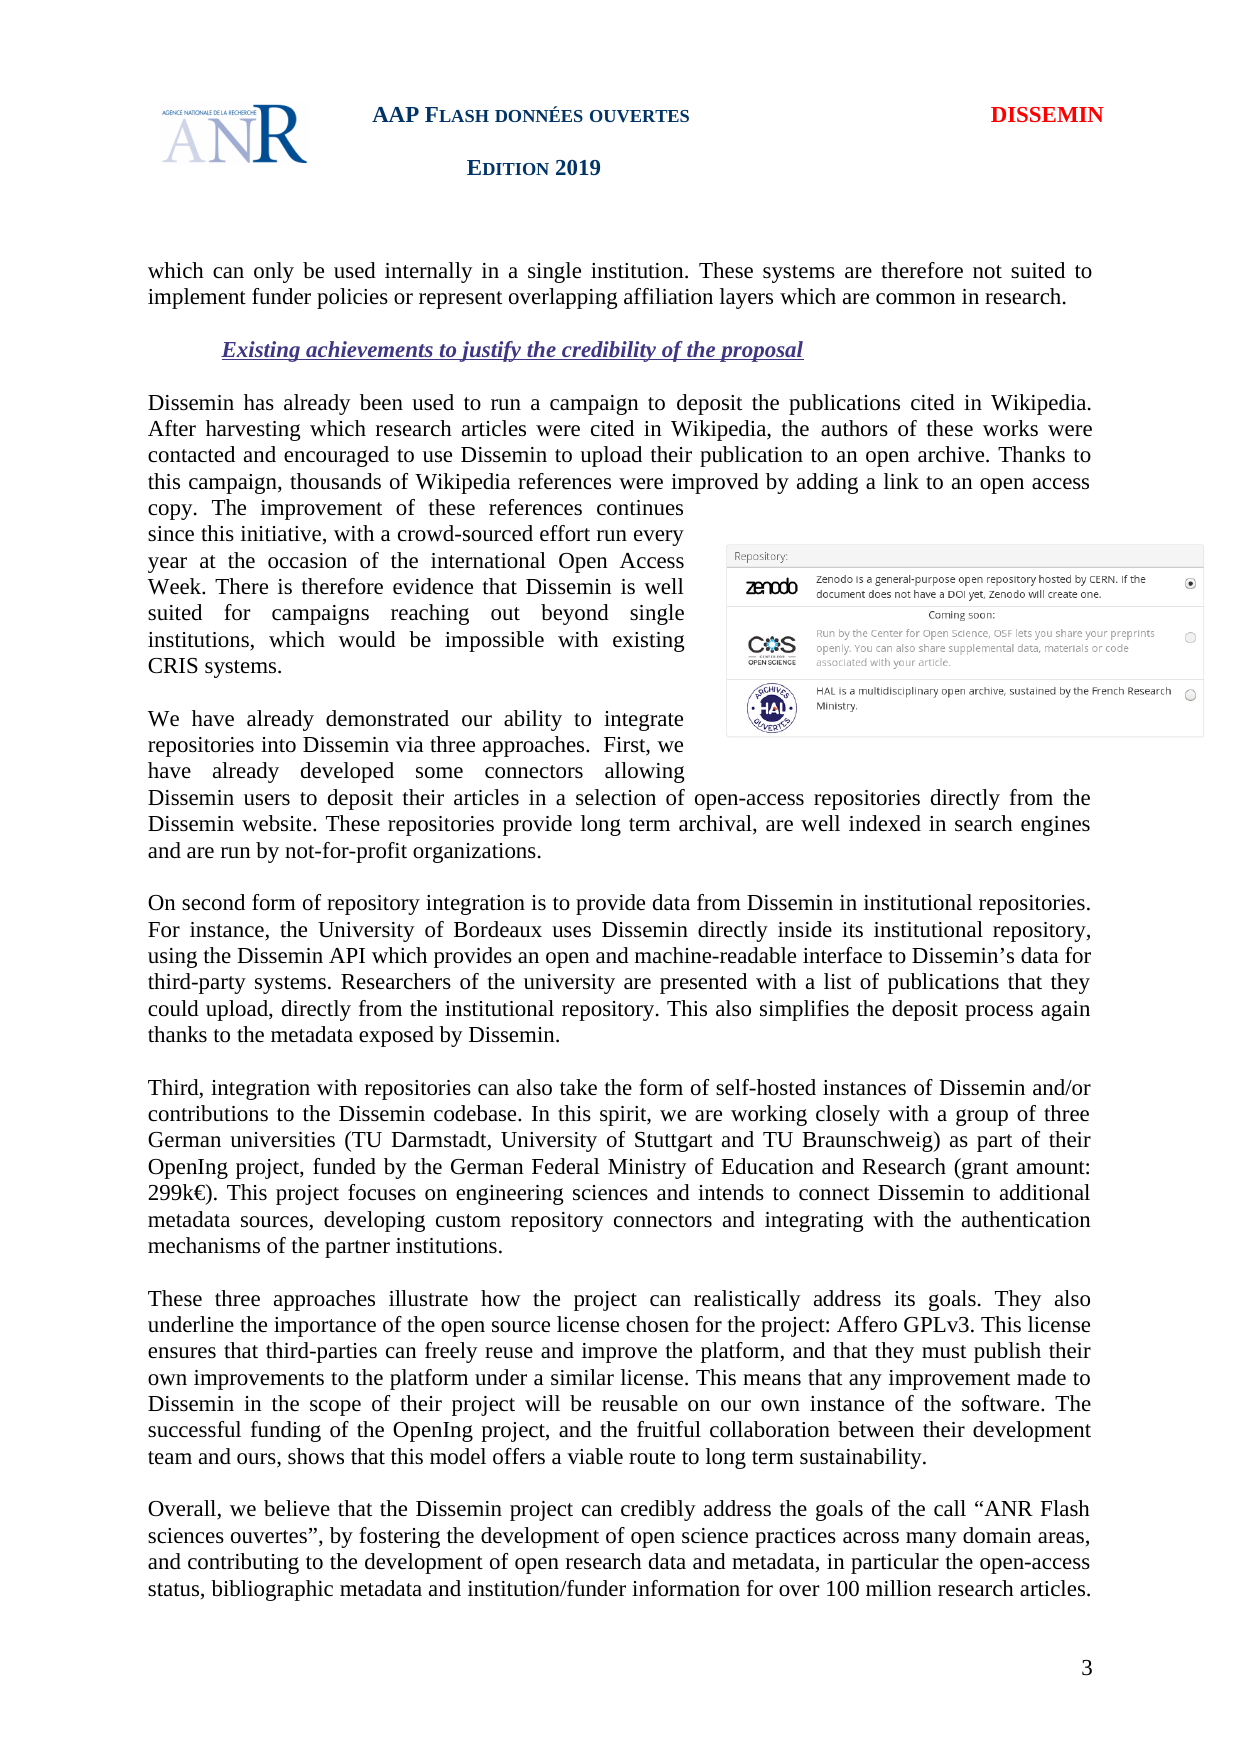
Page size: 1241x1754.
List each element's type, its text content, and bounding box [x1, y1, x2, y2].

picture [158, 101, 309, 166]
text Existing achievements to justify the credibility of the proposal [221, 336, 1093, 362]
text We have already demonstrated our ability to integrate repositories into Dissemin via three approaches. First, we have already developed some connectors allowing Dissemin users to deposit their articles in a selection of open-access repositories directly from the Dissemin website. These repositories provide long term archival, are well indexed in search engines and are run by not-for-profit organizations. [148, 705, 1093, 863]
text On second form of repository integration is to provide data from Dissemin in institutional repositories. For instance, the University of Bordeaux uses Dissemin directly inside its institutional repository, using the Dissemin API which provides an open and machine-readable interface to Dissemin’s data for third-party systems. Researchers of the university are presented with a list of publications that they could upload, directly from the institutional repository. This also simplifies the deposit process again thanks to the metadata exposed by Dissemin. [148, 889, 1093, 1047]
text which can only be used internally in a single institution. These systems are therefore not suited to implement funder policies or represent overlapping affiliation layers which are common in research. [148, 257, 1093, 309]
text Dissemin has already been used to run a campaign to deposit the publications cited in Wikipedia. After harvesting which research articles were cited in Wikipedia, the authors of these works were contacted and encouraged to use Dissemin to upload their publication to an open archive. Thanks to this campaign, thousands of Wikipedia references were improved by adding a link to an open access copy. The improvement of these references continues since this initiative, with a crowd-sourced effort run every year at the occasion of the international Open Access Week. There is therefore evidence that Dissemin is well suited for campaigns reaching out beyond single institutions, which would be impossible with existing CRIS systems. [148, 389, 1093, 678]
text Third, integration with repositories can also take the form of self-hosted instances of Dissemin and/or contributions to the Dissemin codebase. In this spirit, we are working closely with a group of three German universities (TU Darmstadt, University of Stuttgart and TU Braunschweig) as part of their OpenIng project, funded by the German Federal Ministry of Education and Research (grant amount: 299k€). This project focuses on engineering sciences and intends to connect Dissemin to additional metadata sources, developing custom repository connectors and integrating with the authentication mechanisms of the partner institutions. [148, 1074, 1093, 1258]
text Overall, we believe that the Dissemin project can credibly address the goals of the call “ANR Flash sciences ouvertes”, by fostering the development of open science practices across many domain areas, and contributing to the development of open research data and metadata, in particular the open-access status, bibliographic metadata and institution/funder information for over 100 million research articles. [148, 1496, 1093, 1601]
picture [722, 542, 1208, 739]
text These three approaches illustrate how the project can realistically address its goals. They also underline the importance of the open source license chosen for the project: Affero GPLv3. This license ensures that third-parties can freely reuse and improve the platform, and that they must publish their own improvements to the platform under a similar license. This means that any improvement made to Dissemin in the scope of their project will be reusable on our own instance of the software. The successful funding of the OpenIng project, and the fruitful collaboration between their development team and ours, shows that this model offers a viable route to long term sustainability. [148, 1285, 1093, 1469]
